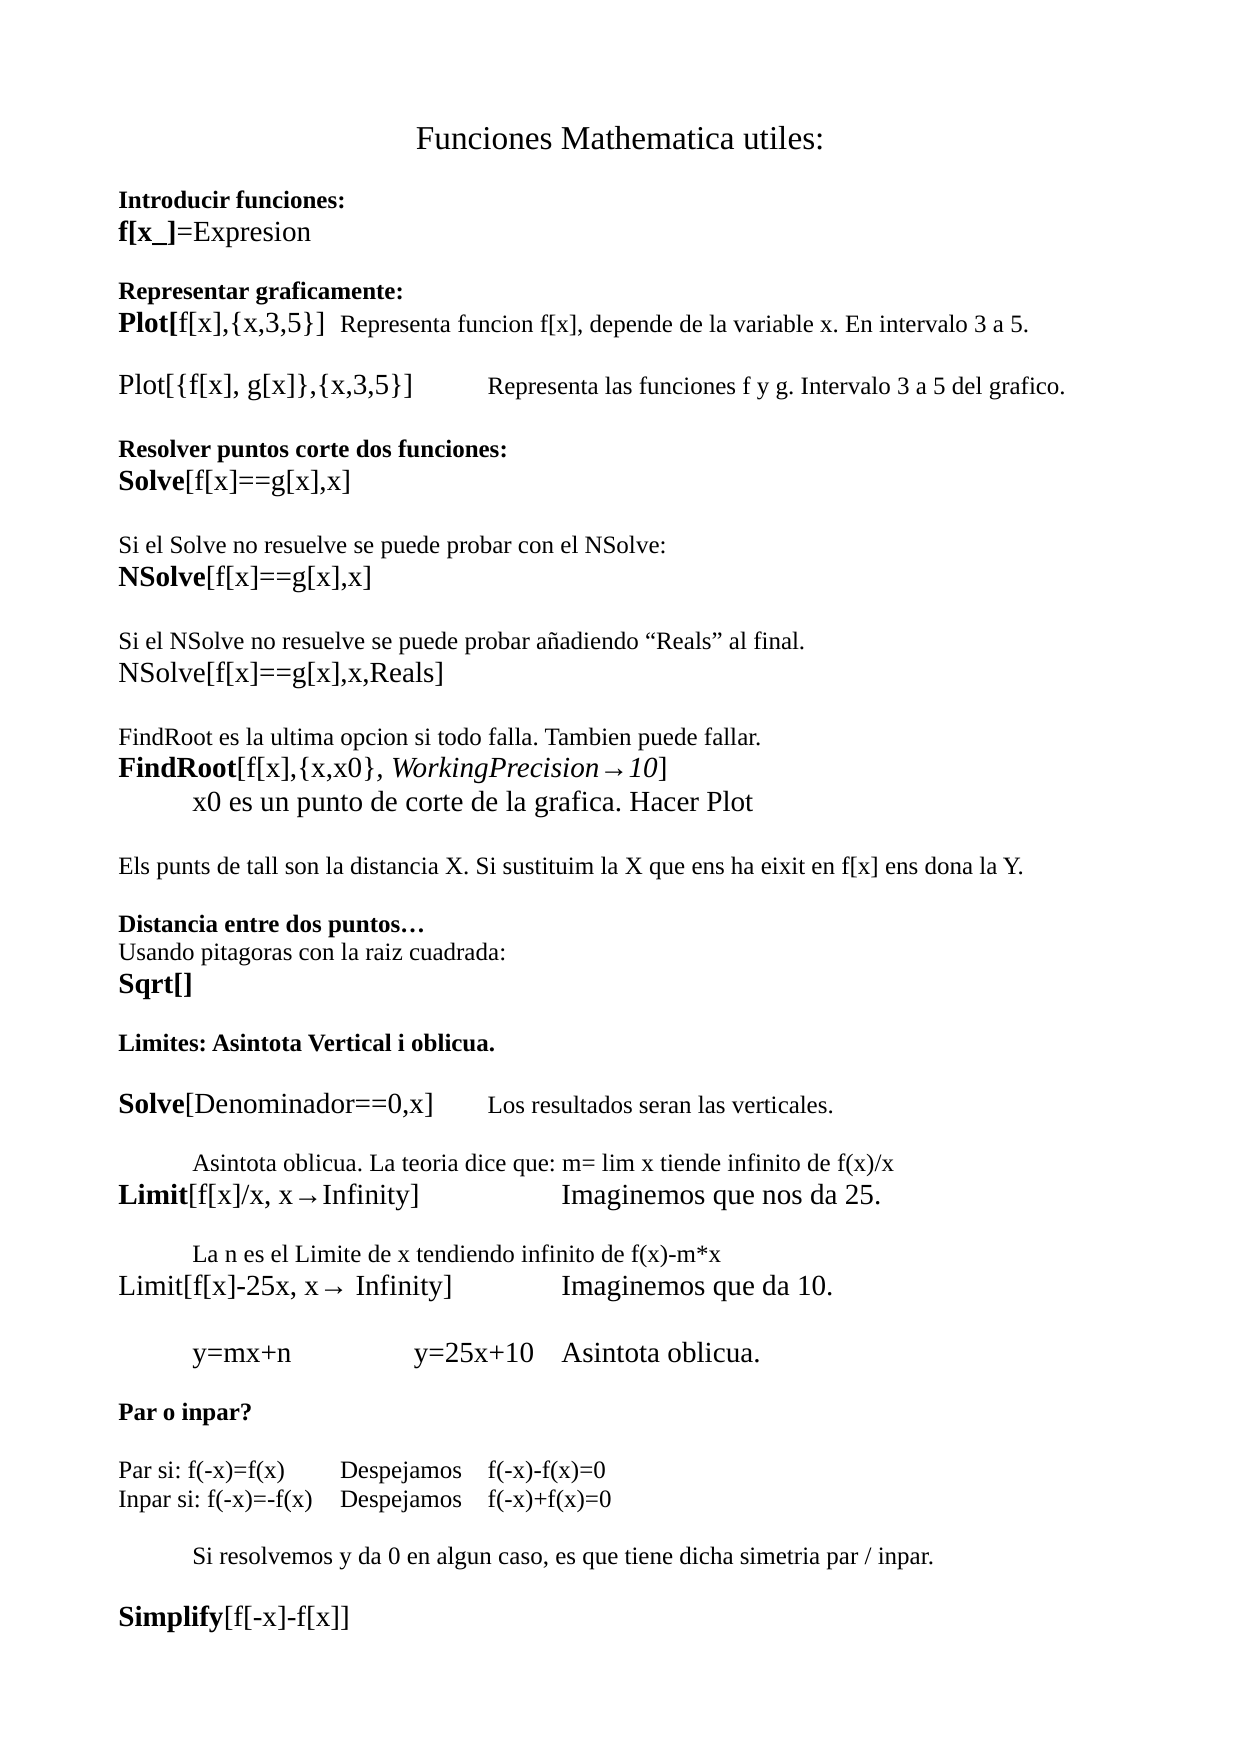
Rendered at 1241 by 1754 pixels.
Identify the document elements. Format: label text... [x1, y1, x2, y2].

text Asintota oblicua. La teoria dice que: m= lim x tiende infinito de f(x)/x [118, 1148, 1122, 1177]
text NSolve[f[x]==g[x],x,Reals] [118, 655, 1122, 722]
text Si el Solve no resuelve se puede probar con el NSolve: [118, 530, 1122, 559]
text Funciones Mathematica utiles: [118, 118, 1122, 156]
text FindRoot es la ultima opcion si todo falla. Tambien puede fallar. FindRoot[f[x],{x,x0}, WorkingPrecision→10] [118, 722, 1122, 784]
text NSolve[f[x]==g[x],x] Si el NSolve no resuelve se puede probar añadiendo “Reals” al final. [118, 559, 1122, 655]
text Plot[{f[x], g[x]},{x,3,5}] Representa las funciones f y g. Intervalo 3 a 5 del grafico. [118, 367, 1122, 401]
text Inpar si: f(-x)=-f(x) Despejamos f(-x)+f(x)=0 [118, 1484, 1122, 1512]
text Par o inpar? [118, 1397, 1122, 1426]
text Solve[Denominador==0,x] Los resultados seran las verticales. [118, 1086, 1122, 1119]
text Plot[f[x],{x,3,5}] Representa funcion f[x], depende de la variable x. En intervalo 3 a 5. [118, 305, 1122, 338]
text Usando pitagoras con la raiz cuadrada: [118, 937, 1122, 966]
text Solve[f[x]==g[x],x] [118, 463, 1122, 497]
text Limit[f[x]/x, x→Infinity] Imaginemos que nos da 25. [118, 1177, 1122, 1211]
text Introducir funciones: [118, 185, 1122, 214]
text y=mx+n y=25x+10 Asintota oblicua. [118, 1335, 1122, 1369]
text Sqrt[] [118, 966, 1122, 1000]
text Resolver puntos corte dos funciones: [118, 434, 1122, 463]
text Limit[f[x]-25x, x→ Infinity] Imaginemos que da 10. [118, 1268, 1122, 1302]
text Si resolvemos y da 0 en algun caso, es que tiene dicha simetria par / inpar. Simplify[f[-x]-f[x]] [118, 1541, 1122, 1632]
text x0 es un punto de corte de la grafica. Hacer Plot Els punts de tall son la distancia X. Si sustituim la X que ens ha eixit en f[x] ens dona la Y. Distancia entre dos puntos… [118, 784, 1122, 937]
text Limites: Asintota Vertical i oblicua. [118, 1028, 1122, 1057]
text Par si: f(-x)=f(x) Despejamos f(-x)-f(x)=0 [118, 1455, 1122, 1484]
text La n es el Limite de x tendiendo infinito de f(x)-m*x [118, 1239, 1122, 1268]
text f[x_]=Expresion Representar graficamente: [118, 214, 1122, 305]
